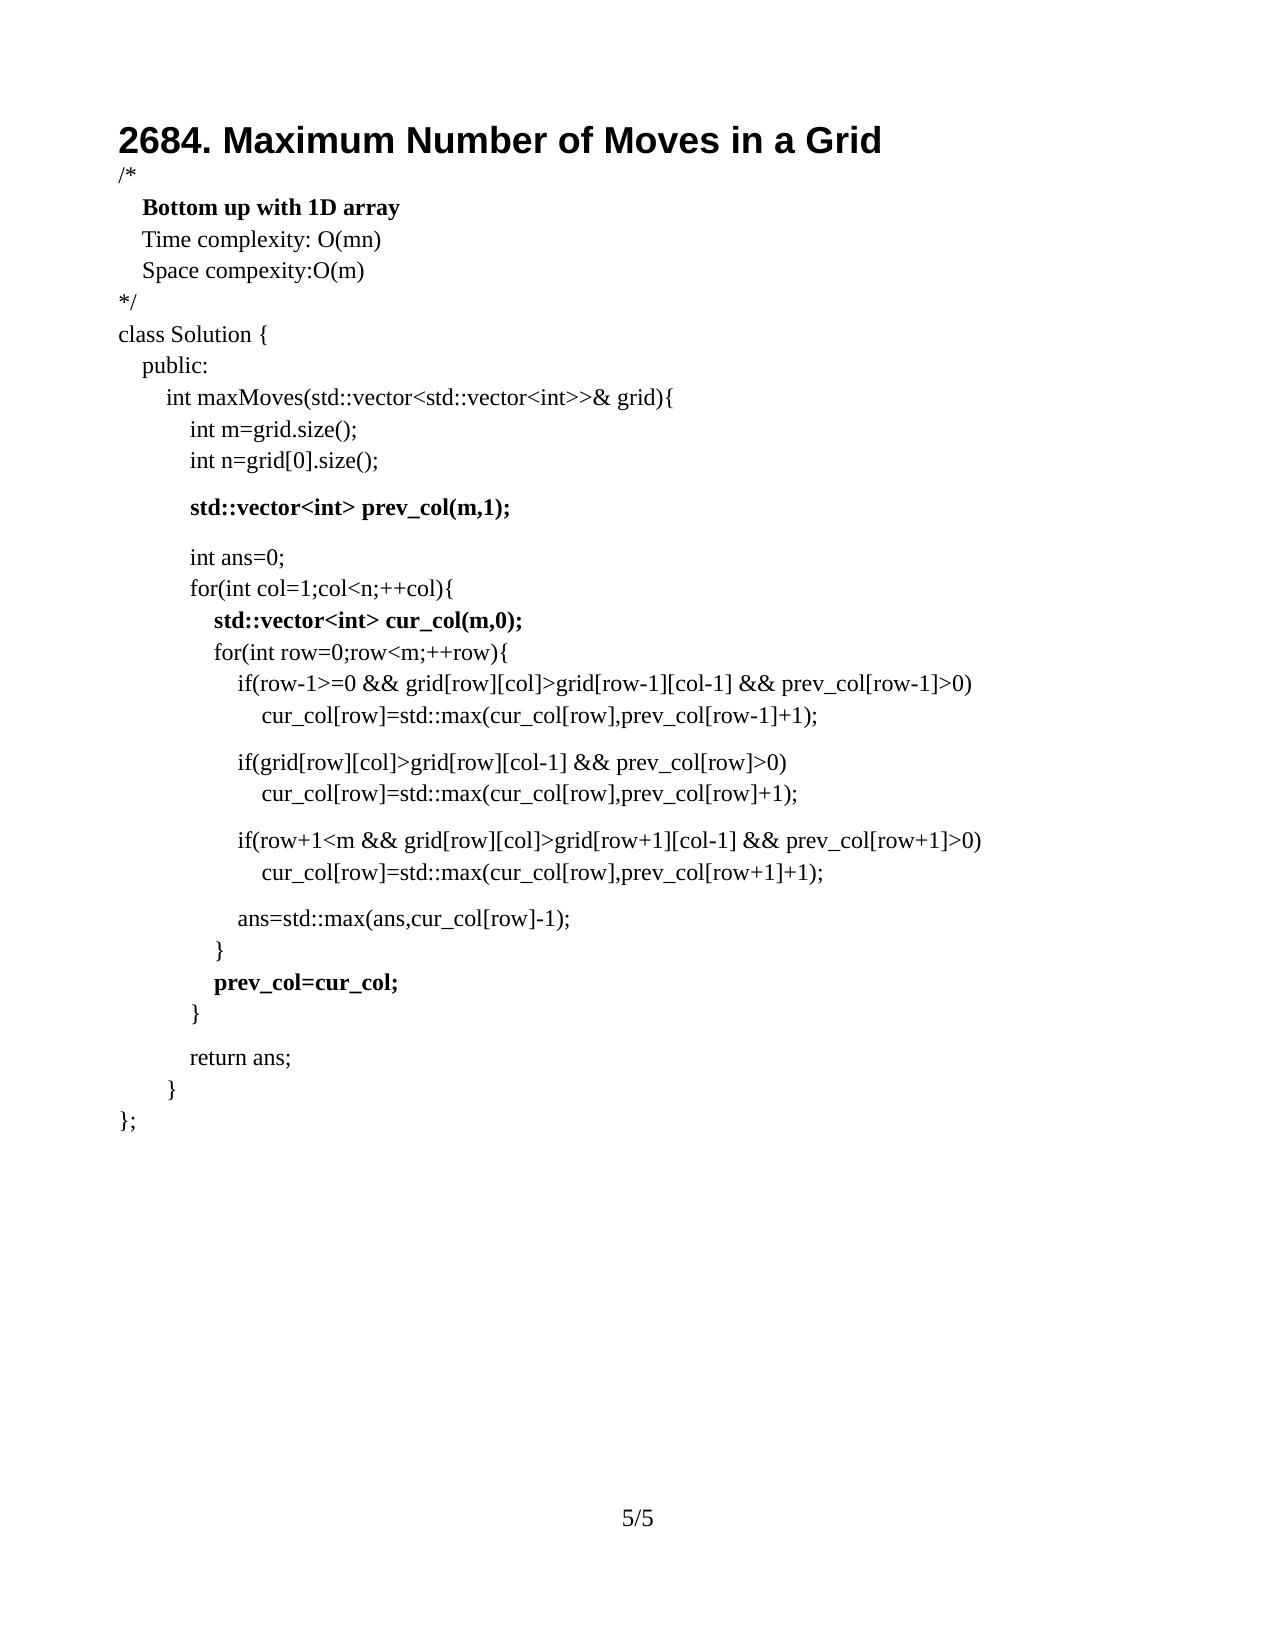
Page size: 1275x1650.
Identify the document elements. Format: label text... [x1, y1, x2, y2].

text Time complexity: O(mn) [118, 224, 1157, 252]
text return ans; [118, 1043, 1157, 1071]
text for(int row=0;row<m;++row){ [118, 638, 1157, 665]
text std::vector<int> prev_col(m,1); [118, 493, 1157, 521]
text int ans=0; [118, 543, 1157, 570]
text class Solution { [118, 319, 1157, 347]
text } [118, 999, 1157, 1027]
text int maxMoves(std::vector<std::vector<int>>& grid){ [118, 383, 1157, 411]
text cur_col[row]=std::max(cur_col[row],prev_col[row-1]+1); [118, 701, 1157, 728]
text public: [118, 351, 1157, 379]
text Bottom up with 1D array [118, 193, 1157, 221]
text } [118, 1074, 1157, 1102]
text cur_col[row]=std::max(cur_col[row],prev_col[row+1]+1); [118, 858, 1157, 885]
text }; [118, 1106, 1157, 1134]
text } [118, 936, 1157, 963]
subtitle 2684. Maximum Number of Moves in a Grid [118, 118, 1157, 161]
text for(int col=1;col<n;++col){ [118, 574, 1157, 602]
text cur_col[row]=std::max(cur_col[row],prev_col[row]+1); [118, 779, 1157, 807]
text if(grid[row][col]>grid[row][col-1] && prev_col[row]>0) [118, 748, 1157, 775]
text Space compexity:O(m) [118, 256, 1157, 284]
text int m=grid.size(); [118, 414, 1157, 442]
text /* [118, 161, 1157, 189]
text prev_col=cur_col; [118, 968, 1157, 995]
text if(row-1>=0 && grid[row][col]>grid[row-1][col-1] && prev_col[row-1]>0) [118, 669, 1157, 697]
text ans=std::max(ans,cur_col[row]-1); [118, 904, 1157, 932]
text if(row+1<m && grid[row][col]>grid[row+1][col-1] && prev_col[row+1]>0) [118, 826, 1157, 853]
text int n=grid[0].size(); [118, 446, 1157, 474]
text std::vector<int> cur_col(m,0); [118, 606, 1157, 633]
text */ [118, 288, 1157, 316]
